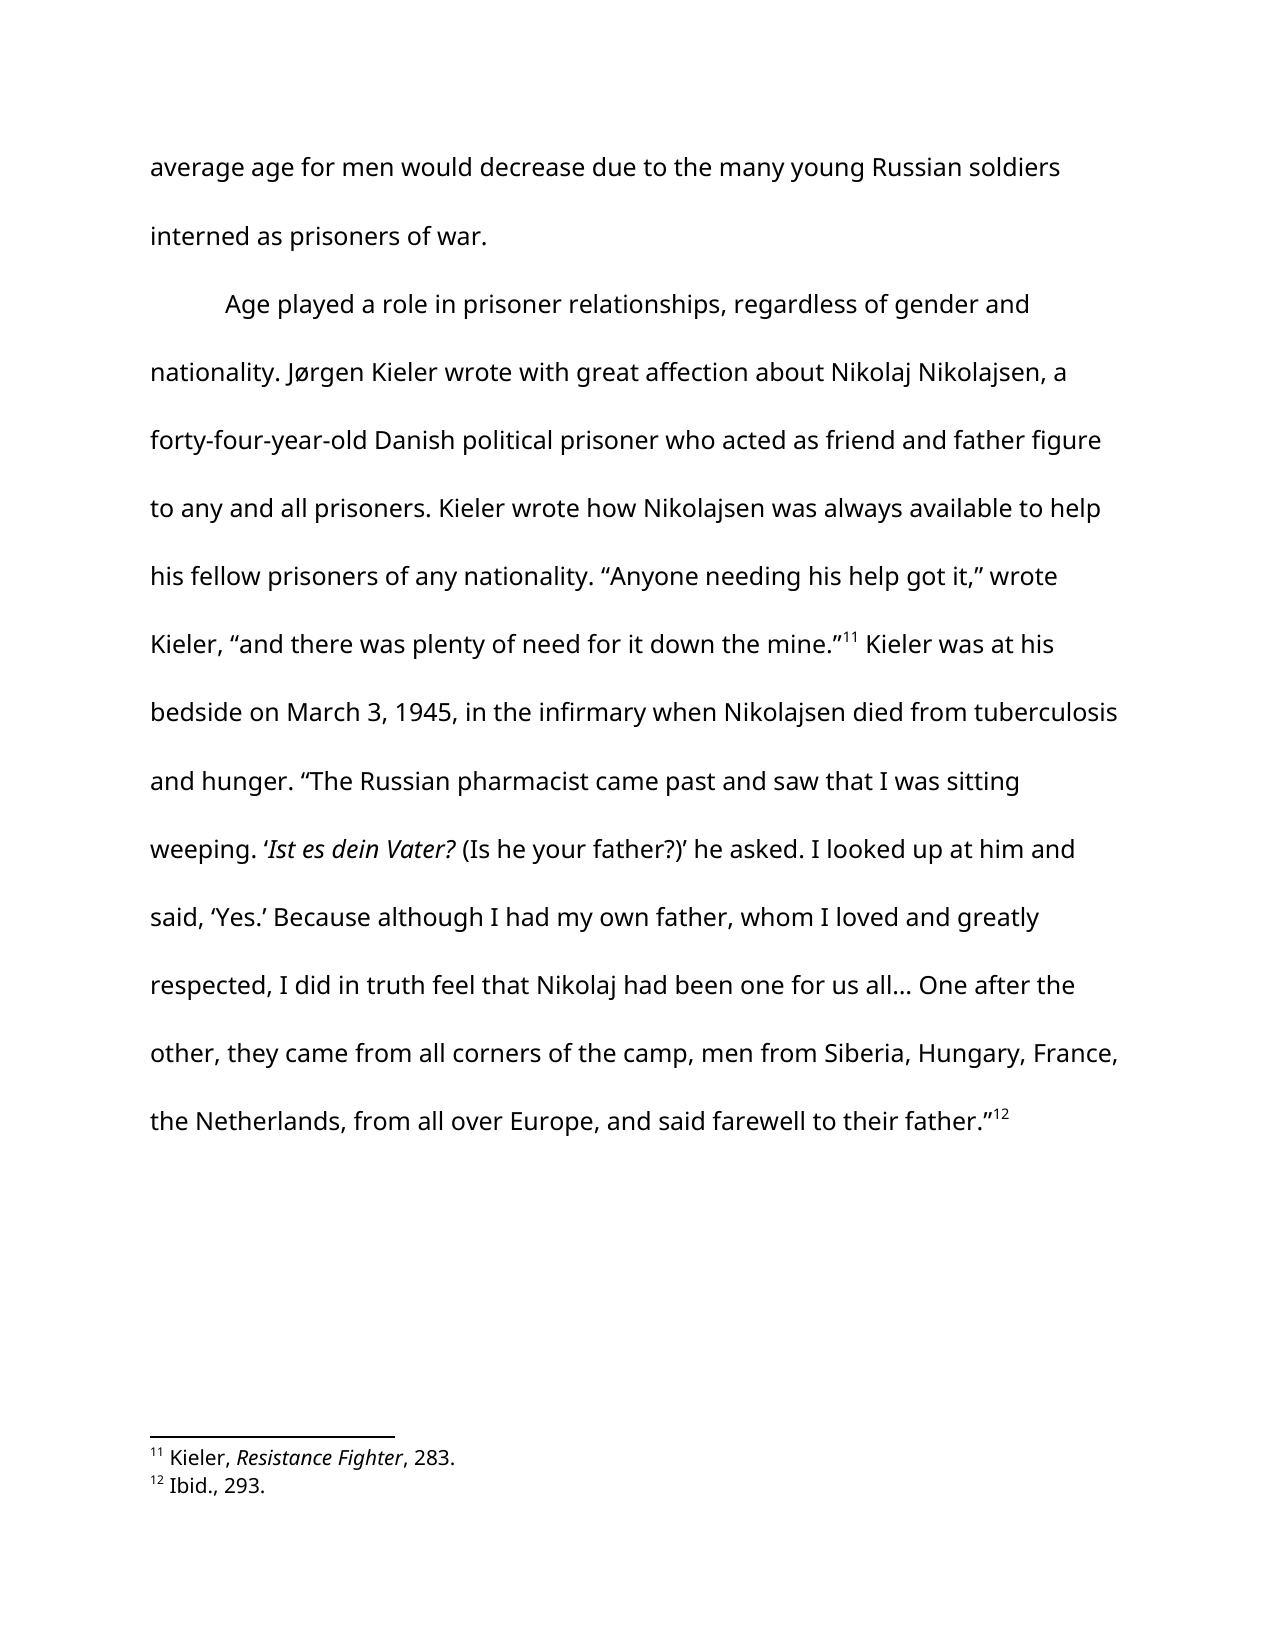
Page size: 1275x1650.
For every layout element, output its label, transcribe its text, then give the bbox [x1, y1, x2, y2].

text average age for men would decrease due to the many young Russian soldiers interned as prisoners of war. [150, 150, 1125, 252]
text Ibid., 293. [150, 1472, 1125, 1500]
text Age played a role in prisoner relationships, regardless of gender and nationality. Jørgen Kieler wrote with great affection about Nikolaj Nikolajsen, a forty-four-year-old Danish political prisoner who acted as friend and father figure to any and all prisoners. Kieler wrote how Nikolajsen was always available to help his fellow prisoners of any nationality. “Anyone needing his help got it,” wrote Kieler, “and there was plenty of need for it down the mine.” Kieler was at his bedside on March 3, 1945, in the infirmary when Nikolajsen died from tuberculosis and hunger. “The Russian pharmacist came past and saw that I was sitting weeping. ‘Ist es dein Vater? (Is he your father?)’ he asked. I looked up at him and said, ‘Yes.’ Because although I had my own father, whom I loved and greatly respected, I did in truth feel that Nikolaj had been one for us all… One after the other, they came from all corners of the camp, men from Siberia, Hungary, France, the Netherlands, from all over Europe, and said farewell to their father.” [150, 286, 1125, 1138]
text Kieler, Resistance Fighter, 283. [150, 1443, 1125, 1472]
